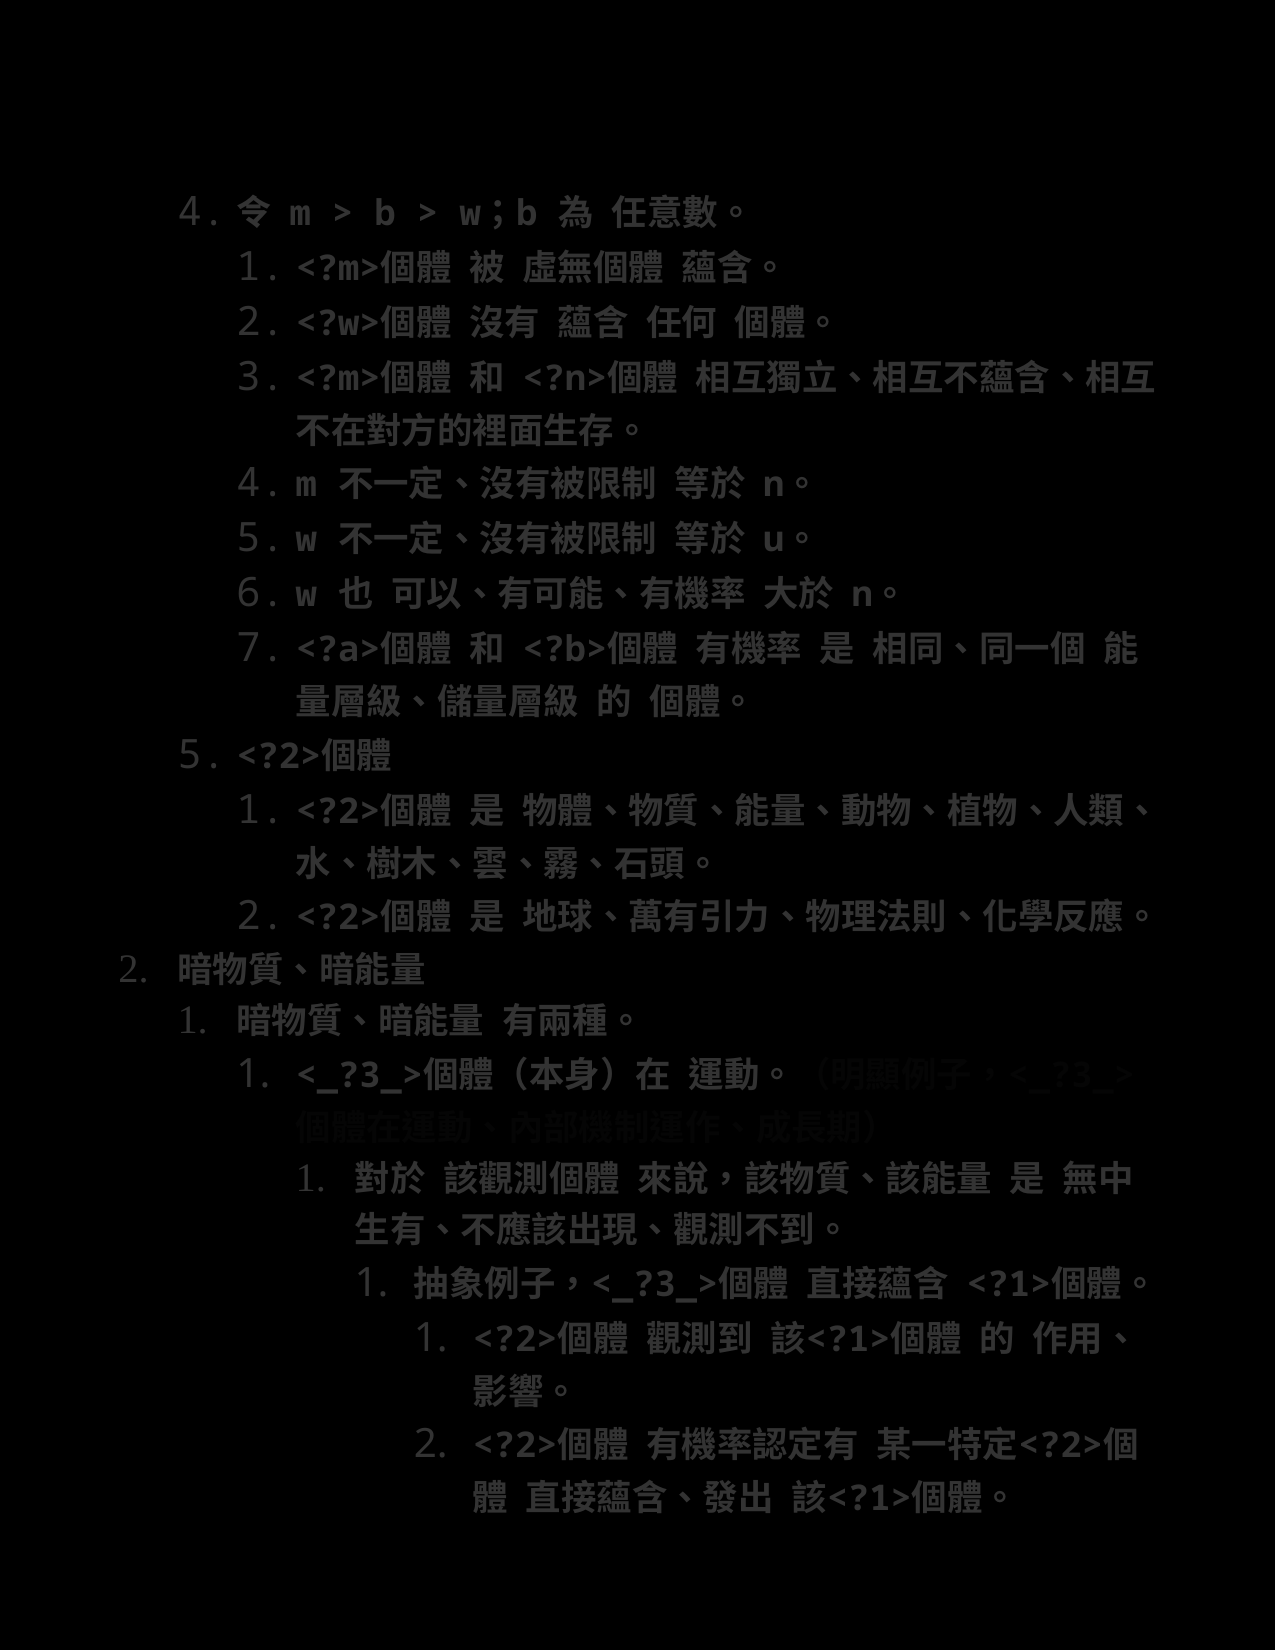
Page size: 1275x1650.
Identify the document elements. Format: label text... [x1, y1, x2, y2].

list <?m>個體 被 虛無個體 蘊含。 [236, 237, 1157, 292]
list <?w>個體 沒有 蘊含 任何 個體。 [236, 292, 1157, 347]
list <?2>個體 觀測到 該<?1>個體 的 作用、影響。 [413, 1308, 1157, 1414]
list 抽象例子，<_?3_>個體 直接蘊含 <?1>個體。 [354, 1253, 1157, 1308]
list w 也 可以、有可能、有機率 大於 n。 [236, 563, 1157, 619]
list w 不一定、沒有被限制 等於 u。 [236, 508, 1157, 563]
list <?a>個體 和 <?b>個體 有機率 是 相同、同一個 能量層級、儲量層級 的 個體。 [236, 619, 1157, 725]
list 暗物質、暗能量 [118, 942, 1157, 993]
list <_?3_>個體（本身）在 運動。（明顯例子，<_?3_>個體在運動、內部機制運作、成長期） [236, 1044, 1157, 1150]
list 暗物質、暗能量 有兩種。 [177, 993, 1157, 1044]
list <?2>個體 是 物體、物質、能量、動物、植物、人類、水、樹木、雲、霧、石頭。 [236, 780, 1157, 886]
list 令 m > b > w；b 為 任意數。 [177, 182, 1157, 237]
list m 不一定、沒有被限制 等於 n。 [236, 453, 1157, 508]
list <?2>個體 [177, 725, 1157, 780]
list <?2>個體 有機率認定有 某一特定<?2>個體 直接蘊含、發出 該<?1>個體。 [413, 1414, 1157, 1521]
list <?2>個體 是 地球、萬有引力、物理法則、化學反應。 [236, 886, 1157, 942]
list <?m>個體 和 <?n>個體 相互獨立、相互不蘊含、相互不在對方的裡面生存。 [236, 347, 1157, 453]
list 對於 該觀測個體 來說，該物質、該能量 是 無中生有、不應該出現、觀測不到。 [295, 1150, 1157, 1253]
